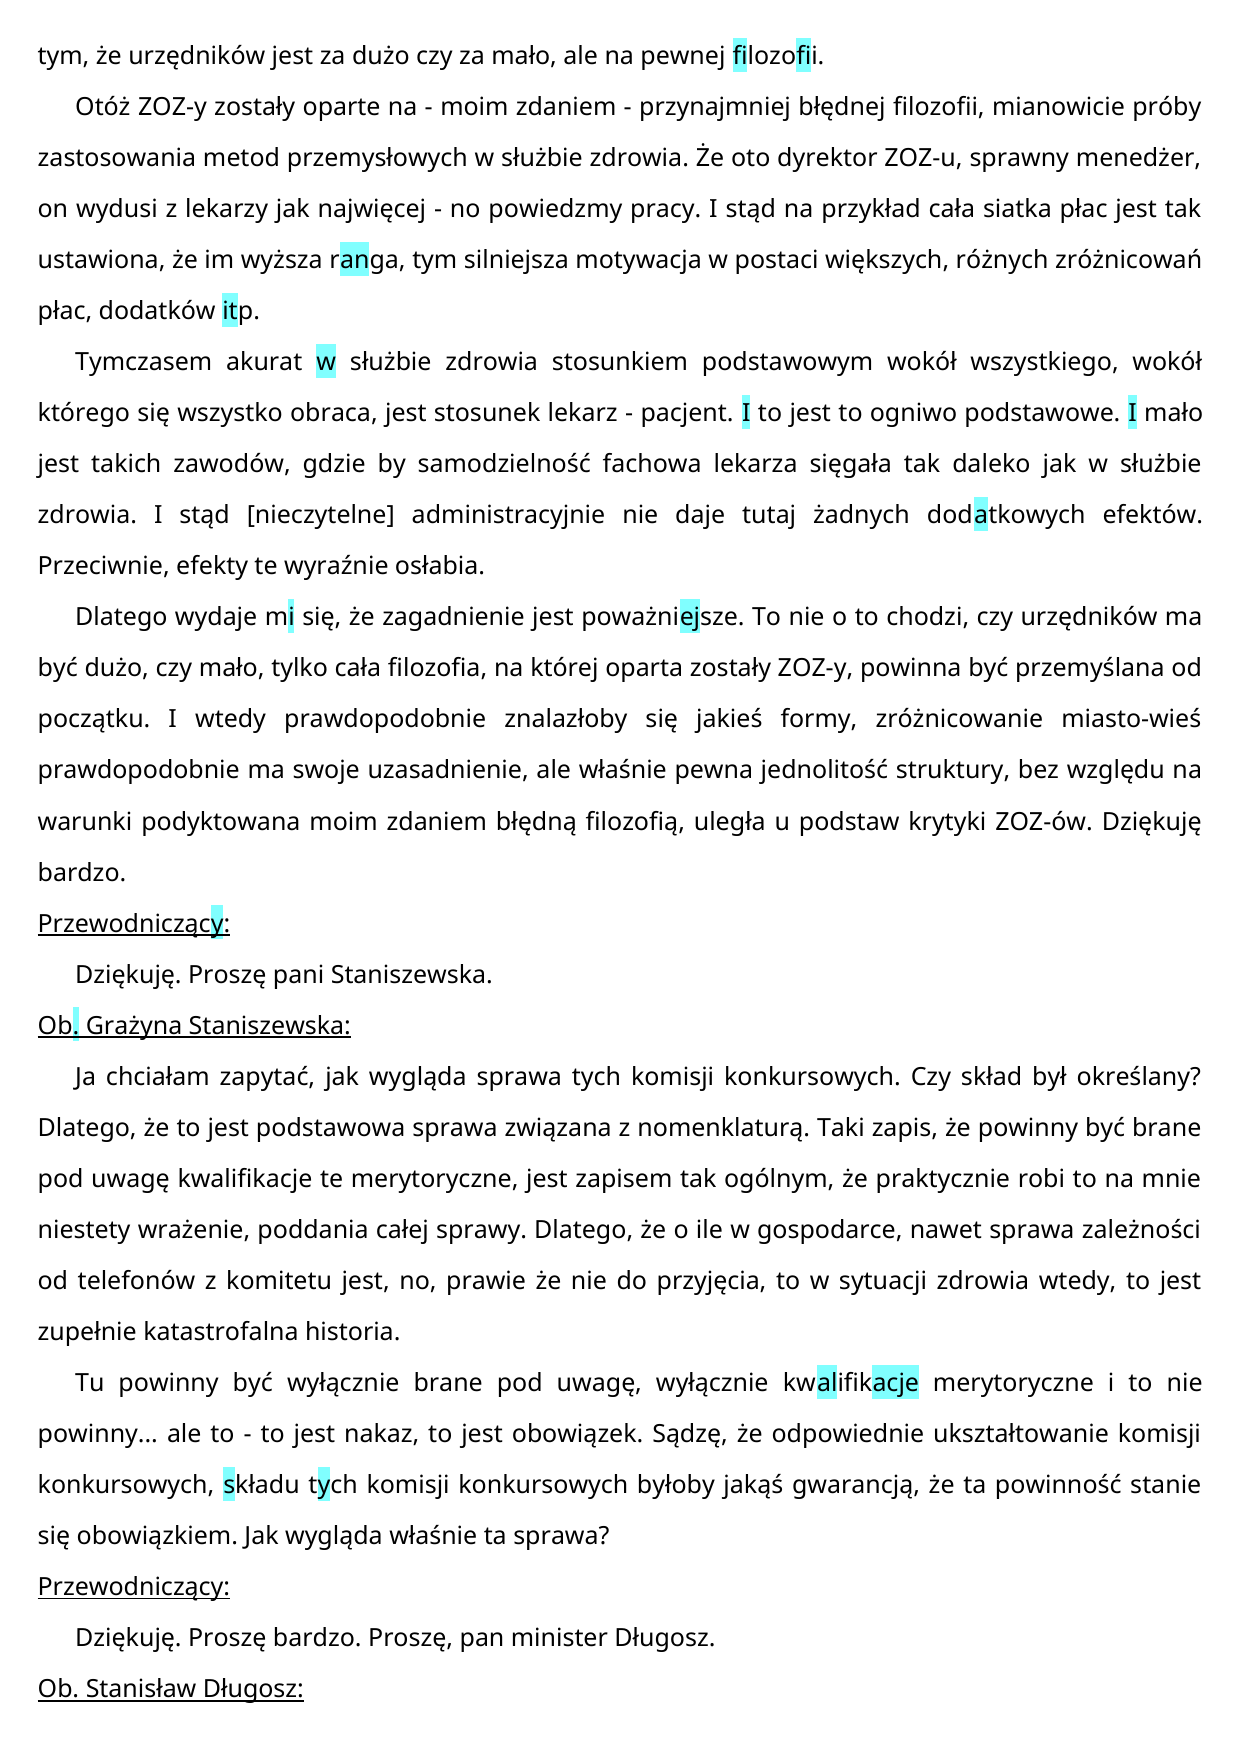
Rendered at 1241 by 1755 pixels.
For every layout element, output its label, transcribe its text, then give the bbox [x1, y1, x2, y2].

text tym, że urzędników jest za dużo czy za mało, ale na pewnej filozofii. [37, 37, 1203, 72]
text Ob. Stanisław Długosz: [37, 1671, 1203, 1705]
text Przewodniczący: [37, 905, 1203, 939]
text Dziękuję. Proszę bardzo. Proszę, pan minister Długosz. [37, 1620, 1203, 1654]
text Tymczasem akurat w służbie zdrowia stosunkiem podstawowym wokół wszystkiego, wokół którego się wszystko obraca, jest stosunek lekarz - pacjent. I to jest to ogniwo podstawowe. I mało jest takich zawodów, gdzie by samodzielność fachowa lekarza sięgała tak daleko jak w służbie zdrowia. I stąd [nieczytelne] administracyjnie nie daje tutaj żadnych dodatkowych efektów. Przeciwnie, efekty te wyraźnie osłabia. [37, 344, 1203, 582]
text Ob. Grażyna Staniszewska: [37, 1007, 1203, 1041]
text Dziękuję. Proszę pani Staniszewska. [37, 956, 1203, 990]
text Ja chciałam zapytać, jak wygląda sprawa tych komisji konkursowych. Czy skład był określany? Dlatego, że to jest podstawowa sprawa związana z nomenklaturą. Taki zapis, że powinny być brane pod uwagę kwalifikacje te merytoryczne, jest zapisem tak ogólnym, że praktycznie robi to na mnie niestety wrażenie, poddania całej sprawy. Dlatego, że o ile w gospodarce, nawet sprawa zależności od telefonów z komitetu jest, no, prawie że nie do przyjęcia, to w sytuacji zdrowia wtedy, to jest zupełnie katastrofalna historia. [37, 1058, 1203, 1348]
text Otóż ZOZ-y zostały oparte na - moim zdaniem - przynajmniej błędnej filozofii, mianowicie próby zastosowania metod przemysłowych w służbie zdrowia. Że oto dyrektor ZOZ-u, sprawny menedżer, on wydusi z lekarzy jak najwięcej - no powiedzmy pracy. I stąd na przykład cała siatka płac jest tak ustawiona, że im wyższa ranga, tym silniejsza motywacja w postaci większych, różnych zróżnicowań płac, dodatków itp. [37, 88, 1203, 327]
text Tu powinny być wyłącznie brane pod uwagę, wyłącznie kwalifikacje merytoryczne i to nie powinny... ale to - to jest nakaz, to jest obowiązek. Sądzę, że odpowiednie ukształtowanie komisji konkursowych, składu tych komisji konkursowych byłoby jakąś gwarancją, że ta powinność stanie się obowiązkiem. Jak wygląda właśnie ta sprawa? [37, 1364, 1203, 1552]
text Dlatego wydaje mi się, że zagadnienie jest poważniejsze. To nie o to chodzi, czy urzędników ma być dużo, czy mało, tylko cała filozofia, na której oparta zostały ZOZ-y, powinna być przemyślana od początku. I wtedy prawdopodobnie znalazłoby się jakieś formy, zróżnicowanie miasto-wieś prawdopodobnie ma swoje uzasadnienie, ale właśnie pewna jednolitość struktury, bez względu na warunki podyktowana moim zdaniem błędną filozofią, uległa u podstaw krytyki ZOZ-ów. Dziękuję bardzo. [37, 599, 1203, 888]
text Przewodniczący: [37, 1569, 1203, 1603]
